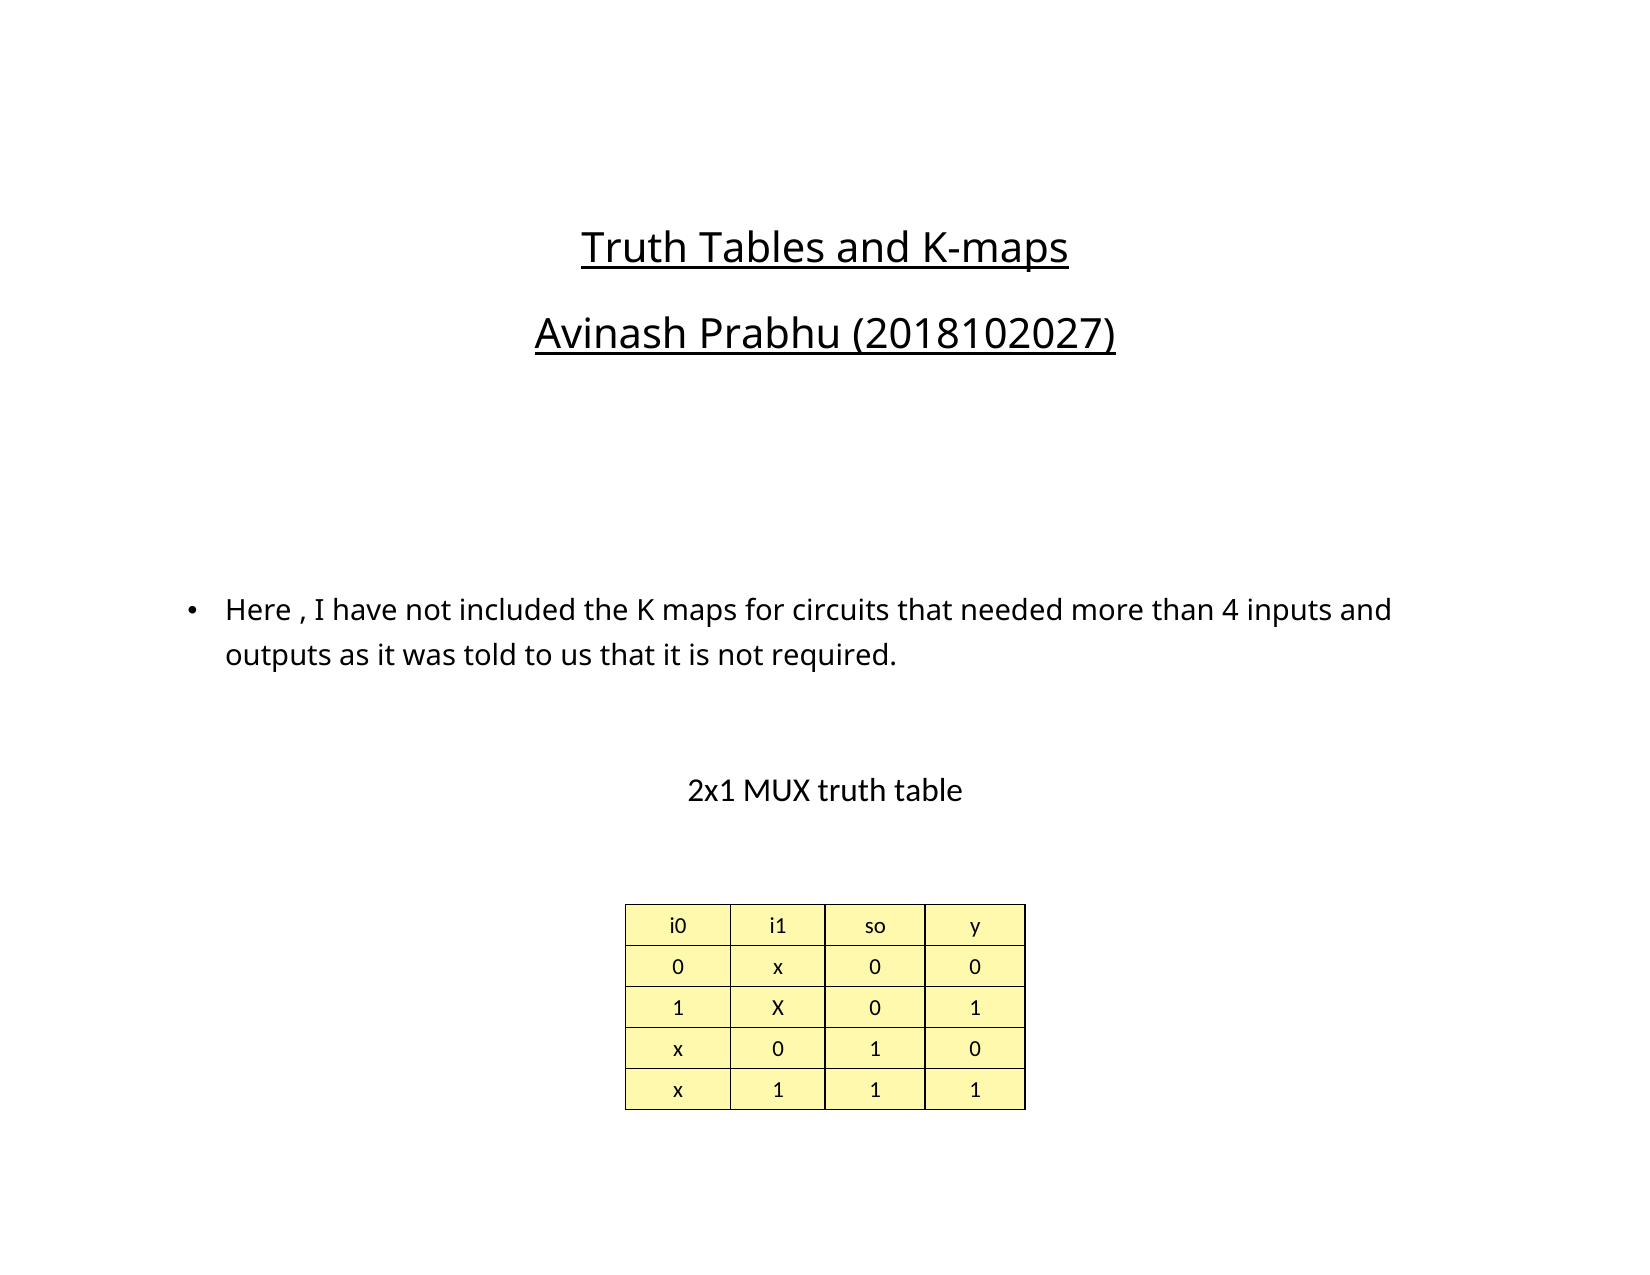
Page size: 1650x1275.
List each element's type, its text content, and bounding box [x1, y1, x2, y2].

table_cell 0 [826, 946, 924, 986]
table_cell x [626, 1069, 730, 1109]
table_cell 1 [826, 1028, 924, 1068]
table_cell x [731, 946, 824, 986]
table_cell 1 [731, 1069, 824, 1109]
table_header i1 [731, 905, 824, 945]
table_cell 1 [926, 1069, 1024, 1109]
table_cell 0 [626, 946, 730, 986]
table_cell 0 [731, 1028, 824, 1068]
table_cell 0 [826, 987, 924, 1027]
list Here , I have not included the K maps for circuits that needed more than 4 inputs and outputs as it was told to us that it is not required. [187, 589, 1500, 674]
text Truth Tables and K-maps [150, 218, 1500, 274]
text Avinash Prabhu (2018102027) [150, 304, 1500, 360]
table_header y [926, 905, 1024, 945]
table_cell 1 [626, 987, 730, 1027]
table_header i0 [626, 905, 730, 945]
table_header so [826, 905, 924, 945]
text 2x1 MUX truth table [150, 769, 1500, 809]
table_cell 1 [826, 1069, 924, 1109]
table_cell x [626, 1028, 730, 1068]
table_cell 1 [926, 987, 1024, 1027]
table_cell 0 [926, 946, 1024, 986]
table_cell X [731, 987, 824, 1027]
table_cell 0 [926, 1028, 1024, 1068]
